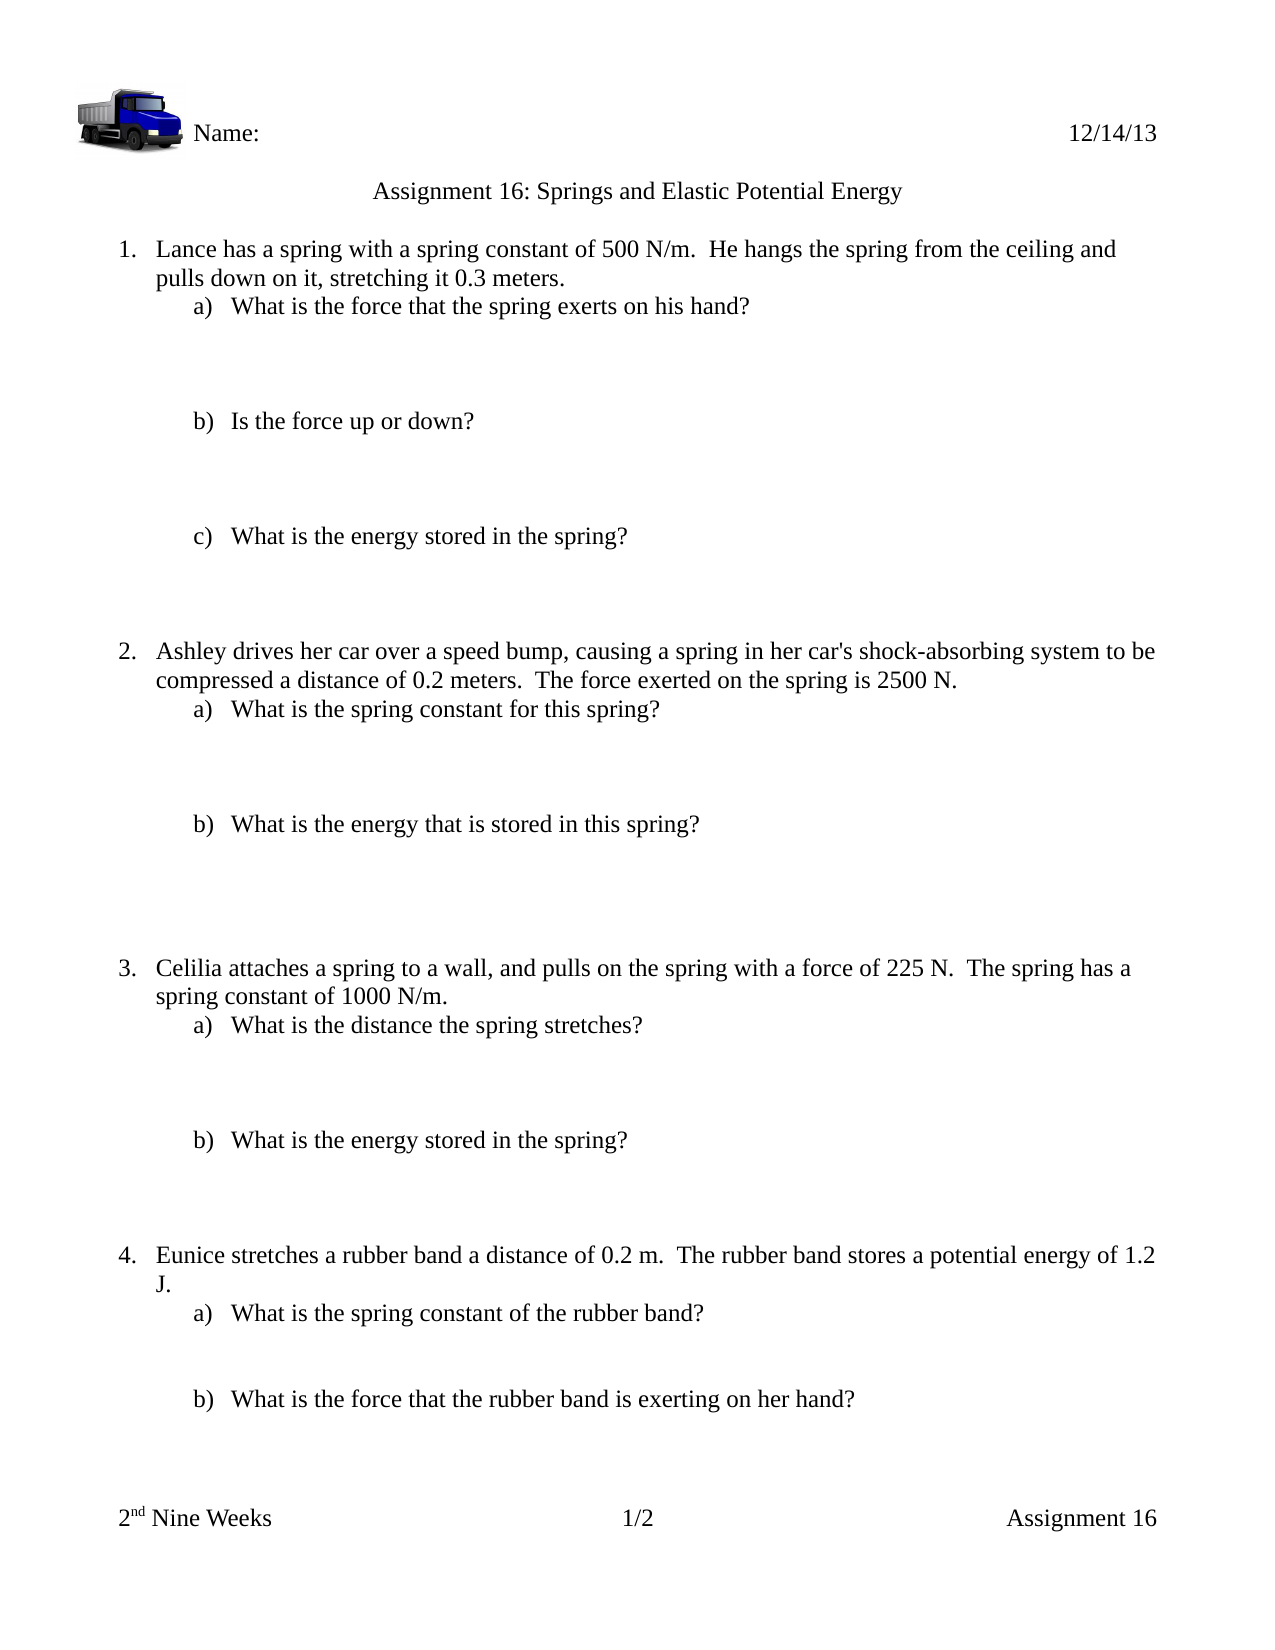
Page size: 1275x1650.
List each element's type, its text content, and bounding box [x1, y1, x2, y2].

text Assignment 16: Springs and Elastic Potential Energy [118, 176, 1157, 205]
list Celilia attaches a spring to a wall, and pulls on the spring with a force of 225 N. The spring has a spring constant of 1000 N/m. [118, 953, 1157, 1010]
list Is the force up or down? [193, 406, 1157, 435]
list Lance has a spring with a spring constant of 500 N/m. He hangs the spring from the ceiling and pulls down on it, stretching it 0.3 meters. [118, 234, 1157, 291]
picture [73, 81, 186, 160]
list What is the spring constant for this spring? [193, 694, 1157, 723]
list What is the force that the rubber band is exerting on her hand? [193, 1384, 1157, 1413]
list What is the energy stored in the spring? [193, 1125, 1157, 1154]
list What is the energy that is stored in this spring? [193, 809, 1157, 838]
list Ashley drives her car over a speed bump, causing a spring in her car's shock-absorbing system to be compressed a distance of 0.2 meters. The force exerted on the spring is 2500 N. [118, 636, 1157, 694]
list What is the force that the spring exerts on his hand? [193, 291, 1157, 320]
list Eunice stretches a rubber band a distance of 0.2 m. The rubber band stores a potential energy of 1.2 J. [118, 1240, 1157, 1298]
list What is the energy stored in the spring? [193, 521, 1157, 550]
list What is the spring constant of the rubber band? [193, 1298, 1157, 1326]
list What is the distance the spring stretches? [193, 1010, 1157, 1039]
